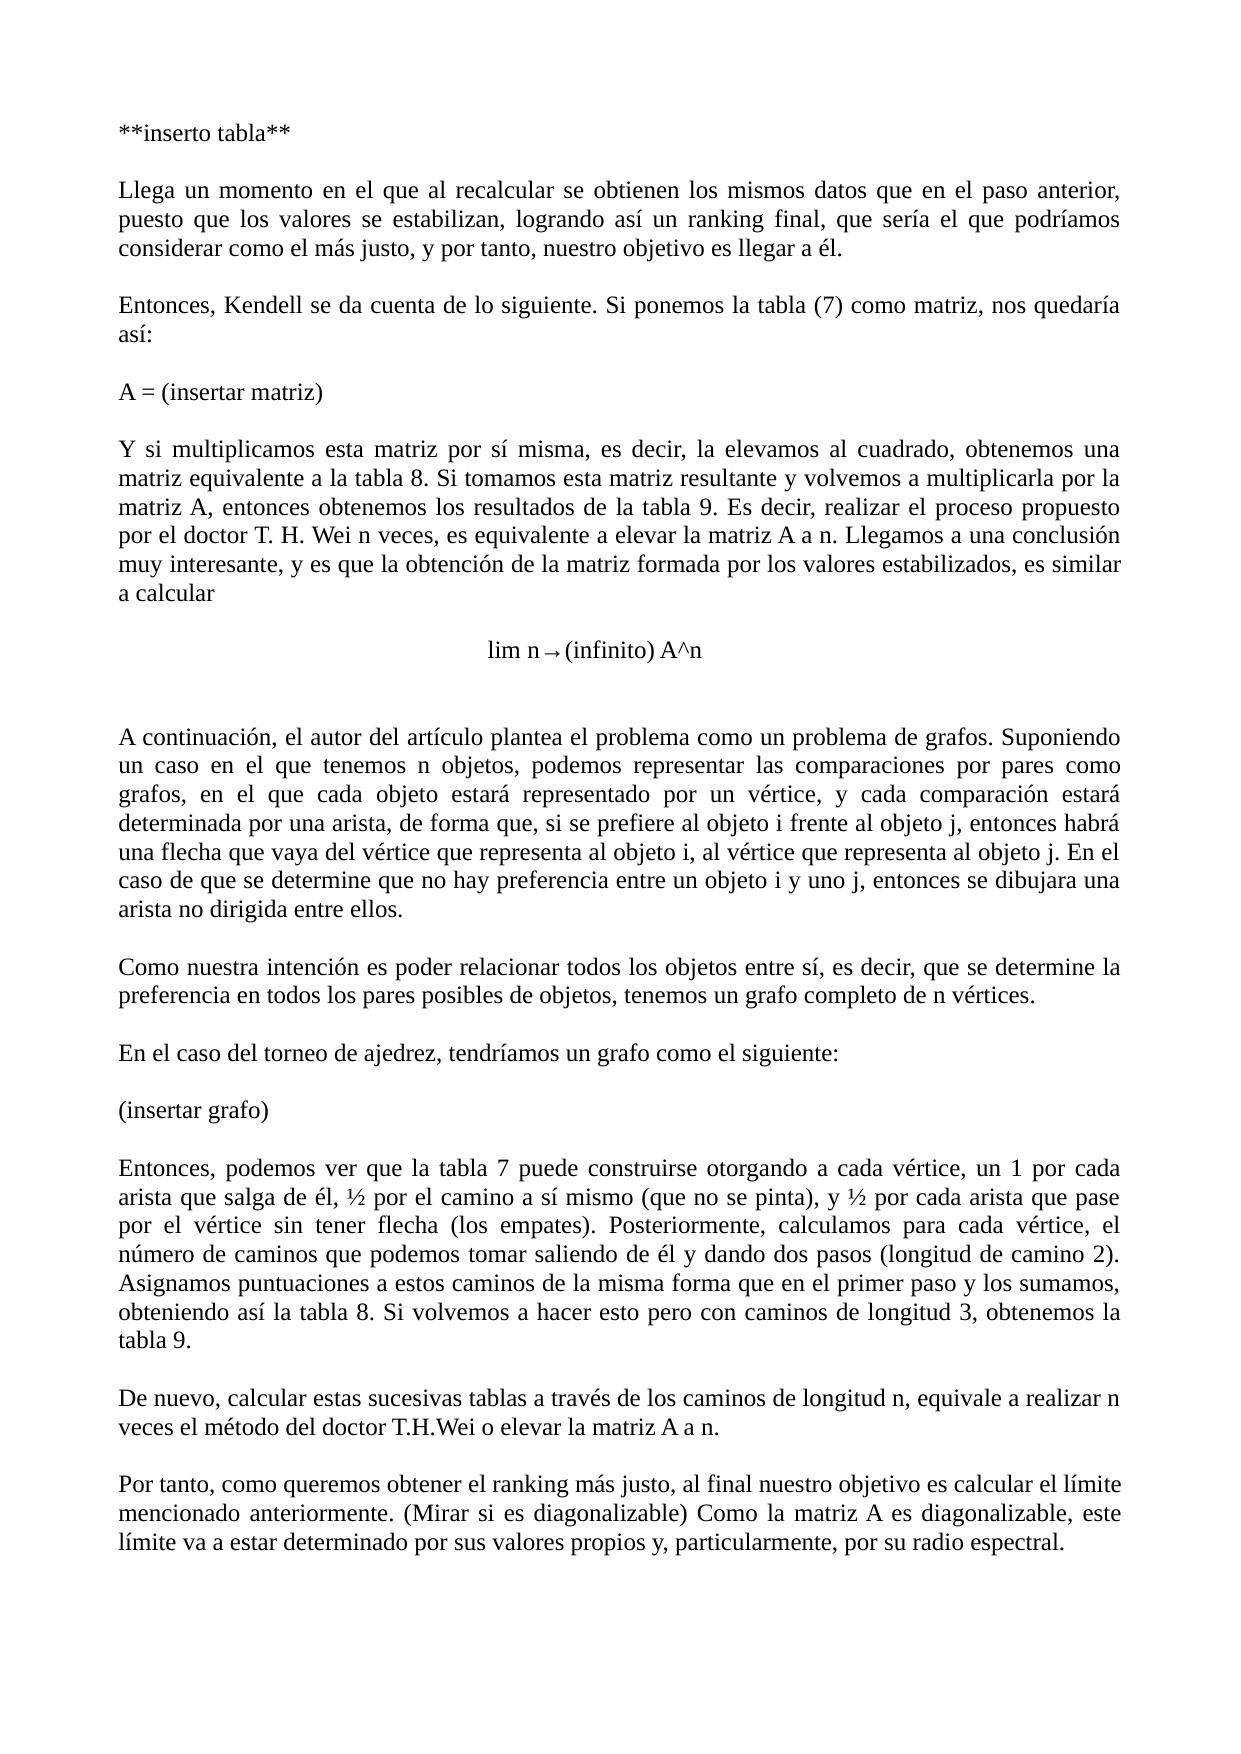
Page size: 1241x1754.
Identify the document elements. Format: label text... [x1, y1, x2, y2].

text Y si multiplicamos esta matriz por sí misma, es decir, la elevamos al cuadrado, obtenemos una matriz equivalente a la tabla 8. Si tomamos esta matriz resultante y volvemos a multiplicarla por la matriz A, entonces obtenemos los resultados de la tabla 9. Es decir, realizar el proceso propuesto por el doctor T. H. Wei n veces, es equivalente a elevar la matriz A a n. Llegamos a una conclusión muy interesante, y es que la obtención de la matriz formada por los valores estabilizados, es similar a calcular [118, 434, 1122, 607]
text Como nuestra intención es poder relacionar todos los objetos entre sí, es decir, que se determine la preferencia en todos los pares posibles de objetos, tenemos un grafo completo de n vértices. [118, 952, 1122, 1009]
text A continuación, el autor del artículo plantea el problema como un problema de grafos. Suponiendo un caso en el que tenemos n objetos, podemos representar las comparaciones por pares como grafos, en el que cada objeto estará representado por un vértice, y cada comparación estará determinada por una arista, de forma que, si se prefiere al objeto i frente al objeto j, entonces habrá una flecha que vaya del vértice que representa al objeto i, al vértice que representa al objeto j. En el caso de que se determine que no hay preferencia entre un objeto i y uno j, entonces se dibujara una arista no dirigida entre ellos. [118, 722, 1122, 923]
text A = (insertar matriz) [118, 377, 1122, 406]
text **inserto tabla** [118, 118, 1122, 147]
text De nuevo, calcular estas sucesivas tablas a través de los caminos de longitud n, equivale a realizar n veces el método del doctor T.H.Wei o elevar la matriz A a n. [118, 1383, 1122, 1441]
text Entonces, Kendell se da cuenta de lo siguiente. Si ponemos la tabla (7) como matriz, nos quedaría así: [118, 291, 1122, 348]
text En el caso del torneo de ajedrez, tendríamos un grafo como el siguiente: [118, 1038, 1122, 1067]
text Llega un momento en el que al recalcular se obtienen los mismos datos que en el paso anterior, puesto que los valores se estabilizan, logrando así un ranking final, que sería el que podríamos considerar como el más justo, y por tanto, nuestro objetivo es llegar a él. [118, 176, 1122, 262]
text lim n→(infinito) A^n [118, 636, 1122, 664]
text Entonces, podemos ver que la tabla 7 puede construirse otorgando a cada vértice, un 1 por cada arista que salga de él, ½ por el camino a sí mismo (que no se pinta), y ½ por cada arista que pase por el vértice sin tener flecha (los empates). Posteriormente, calculamos para cada vértice, el número de caminos que podemos tomar saliendo de él y dando dos pasos (longitud de camino 2). Asignamos puntuaciones a estos caminos de la misma forma que en el primer paso y los sumamos, obteniendo así la tabla 8. Si volvemos a hacer esto pero con caminos de longitud 3, obtenemos la tabla 9. [118, 1153, 1122, 1354]
text Por tanto, como queremos obtener el ranking más justo, al final nuestro objetivo es calcular el límite mencionado anteriormente. (Mirar si es diagonalizable) Como la matriz A es diagonalizable, este límite va a estar determinado por sus valores propios y, particularmente, por su radio espectral. [118, 1469, 1122, 1556]
text (insertar grafo) [118, 1096, 1122, 1124]
